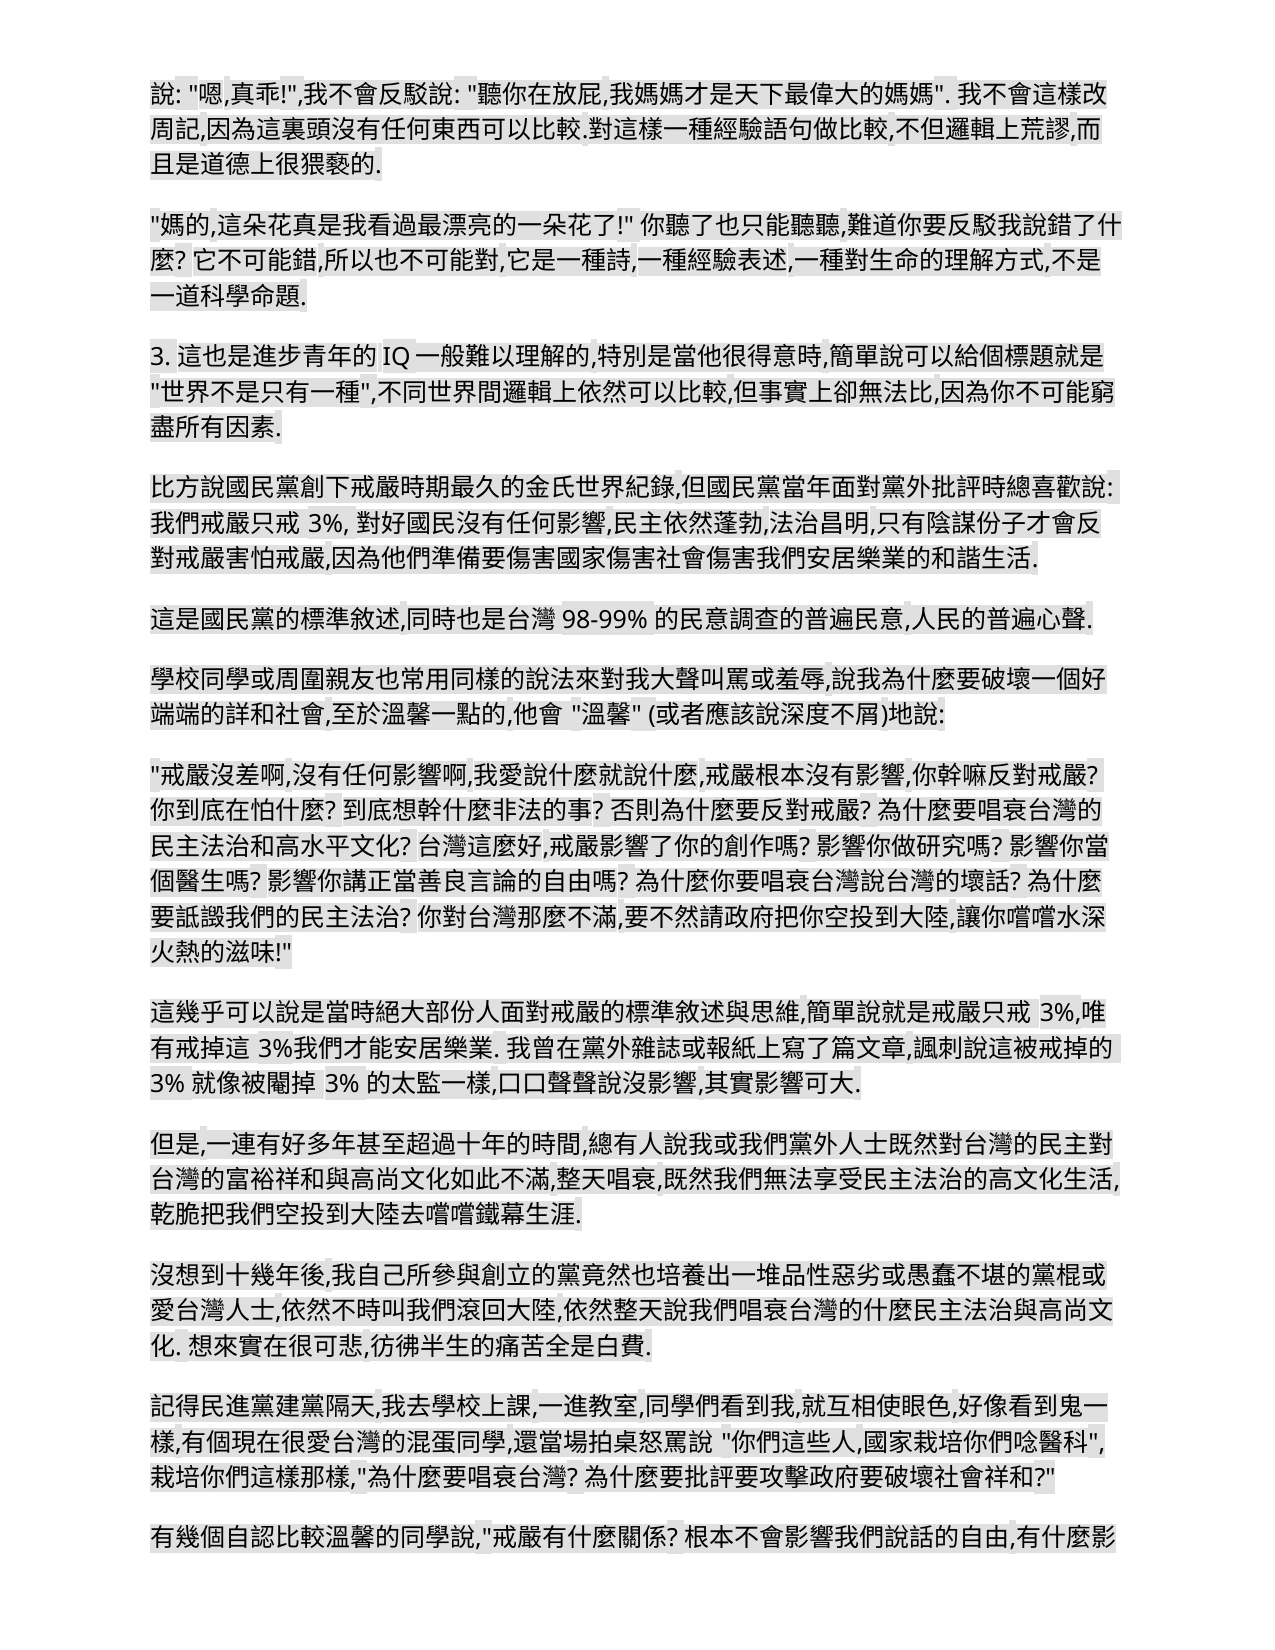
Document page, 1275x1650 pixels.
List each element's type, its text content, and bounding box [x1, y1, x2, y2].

text 這是國民黨的標準敘述,同時也是台灣98-99% 的民意調查的普遍民意,人民的普遍心聲. [150, 600, 1125, 635]
text "戒嚴沒差啊,沒有任何影響啊,我愛說什麼就說什麼,戒嚴根本沒有影響,你幹嘛反對戒嚴? 你到底在怕什麼? 到底想幹什麼非法的事? 否則為什麼要反對戒嚴? 為什麼要唱衰台灣的民主法治和高水平文化? 台灣這麼好,戒嚴影響了你的創作嗎? 影響你做研究嗎? 影響你當個醫生嗎? 影響你講正當善良言論的自由嗎? 為什麼你要唱衰台灣說台灣的壞話? 為什麼要詆譭我們的民主法治? 你對台灣那麼不滿,要不然請政府把你空投到大陸,讓你嚐嚐水深火熱的滋味!" [150, 756, 1125, 969]
text 但是,一連有好多年甚至超過十年的時間,總有人說我或我們黨外人士既然對台灣的民主對台灣的富裕祥和與高尚文化如此不滿,整天唱衰,既然我們無法享受民主法治的高文化生活,乾脆把我們空投到大陸去嚐嚐鐵幕生涯. [150, 1125, 1125, 1231]
text 說: "嗯,真乖!",我不會反駁說: "聽你在放屁,我媽媽才是天下最偉大的媽媽". 我不會這樣改周記,因為這裏頭沒有任何東西可以比較.對這樣一種經驗語句做比較,不但邏輯上荒謬,而且是道德上很猥褻的. [150, 75, 1125, 181]
text 這幾乎可以說是當時絕大部份人面對戒嚴的標準敘述與思維,簡單說就是戒嚴只戒 3%,唯有戒掉這 3%我們才能安居樂業. 我曾在黨外雜誌或報紙上寫了篇文章,諷刺說這被戒掉的 3% 就像被閹掉 3% 的太監一樣,口口聲聲說沒影響,其實影響可大. [150, 994, 1125, 1100]
text 沒想到十幾年後,我自己所參與創立的黨竟然也培養出一堆品性惡劣或愚蠢不堪的黨棍或愛台灣人士,依然不時叫我們滾回大陸,依然整天說我們唱衰台灣的什麼民主法治與高尚文化. 想來實在很可悲,彷彿半生的痛苦全是白費. [150, 1256, 1125, 1362]
text 學校同學或周圍親友也常用同樣的說法來對我大聲叫罵或羞辱,說我為什麼要破壞一個好端端的詳和社會,至於溫馨一點的,他會 "溫馨" (或者應該說深度不屑)地說: [150, 660, 1125, 731]
text 比方說國民黨創下戒嚴時期最久的金氏世界紀錄,但國民黨當年面對黨外批評時總喜歡說: 我們戒嚴只戒 3%, 對好國民沒有任何影響,民主依然蓬勃,法治昌明,只有陰謀份子才會反對戒嚴害怕戒嚴,因為他們準備要傷害國家傷害社會傷害我們安居樂業的和諧生活. [150, 469, 1125, 575]
text 記得民進黨建黨隔天,我去學校上課,一進教室,同學們看到我,就互相使眼色,好像看到鬼一樣,有個現在很愛台灣的混蛋同學,還當場拍桌怒罵說 "你們這些人,國家栽培你們唸醫科",栽培你們這樣那樣,"為什麼要唱衰台灣? 為什麼要批評要攻擊政府要破壞社會祥和?" [150, 1387, 1125, 1494]
text 3. 這也是進步青年的IQ一般難以理解的,特別是當他很得意時,簡單說可以給個標題就是 "世界不是只有一種",不同世界間邏輯上依然可以比較,但事實上卻無法比,因為你不可能窮盡所有因素. [150, 337, 1125, 444]
text "媽的,這朵花真是我看過最漂亮的一朵花了!" 你聽了也只能聽聽,難道你要反駁我說錯了什麼? 它不可能錯,所以也不可能對,它是一種詩,一種經驗表述,一種對生命的理解方式,不是一道科學命題. [150, 206, 1125, 312]
text 有幾個自認比較溫馨的同學說,"戒嚴有什麼關係? 根本不會影響我們說話的自由,有什麼影 [150, 1519, 1125, 1554]
